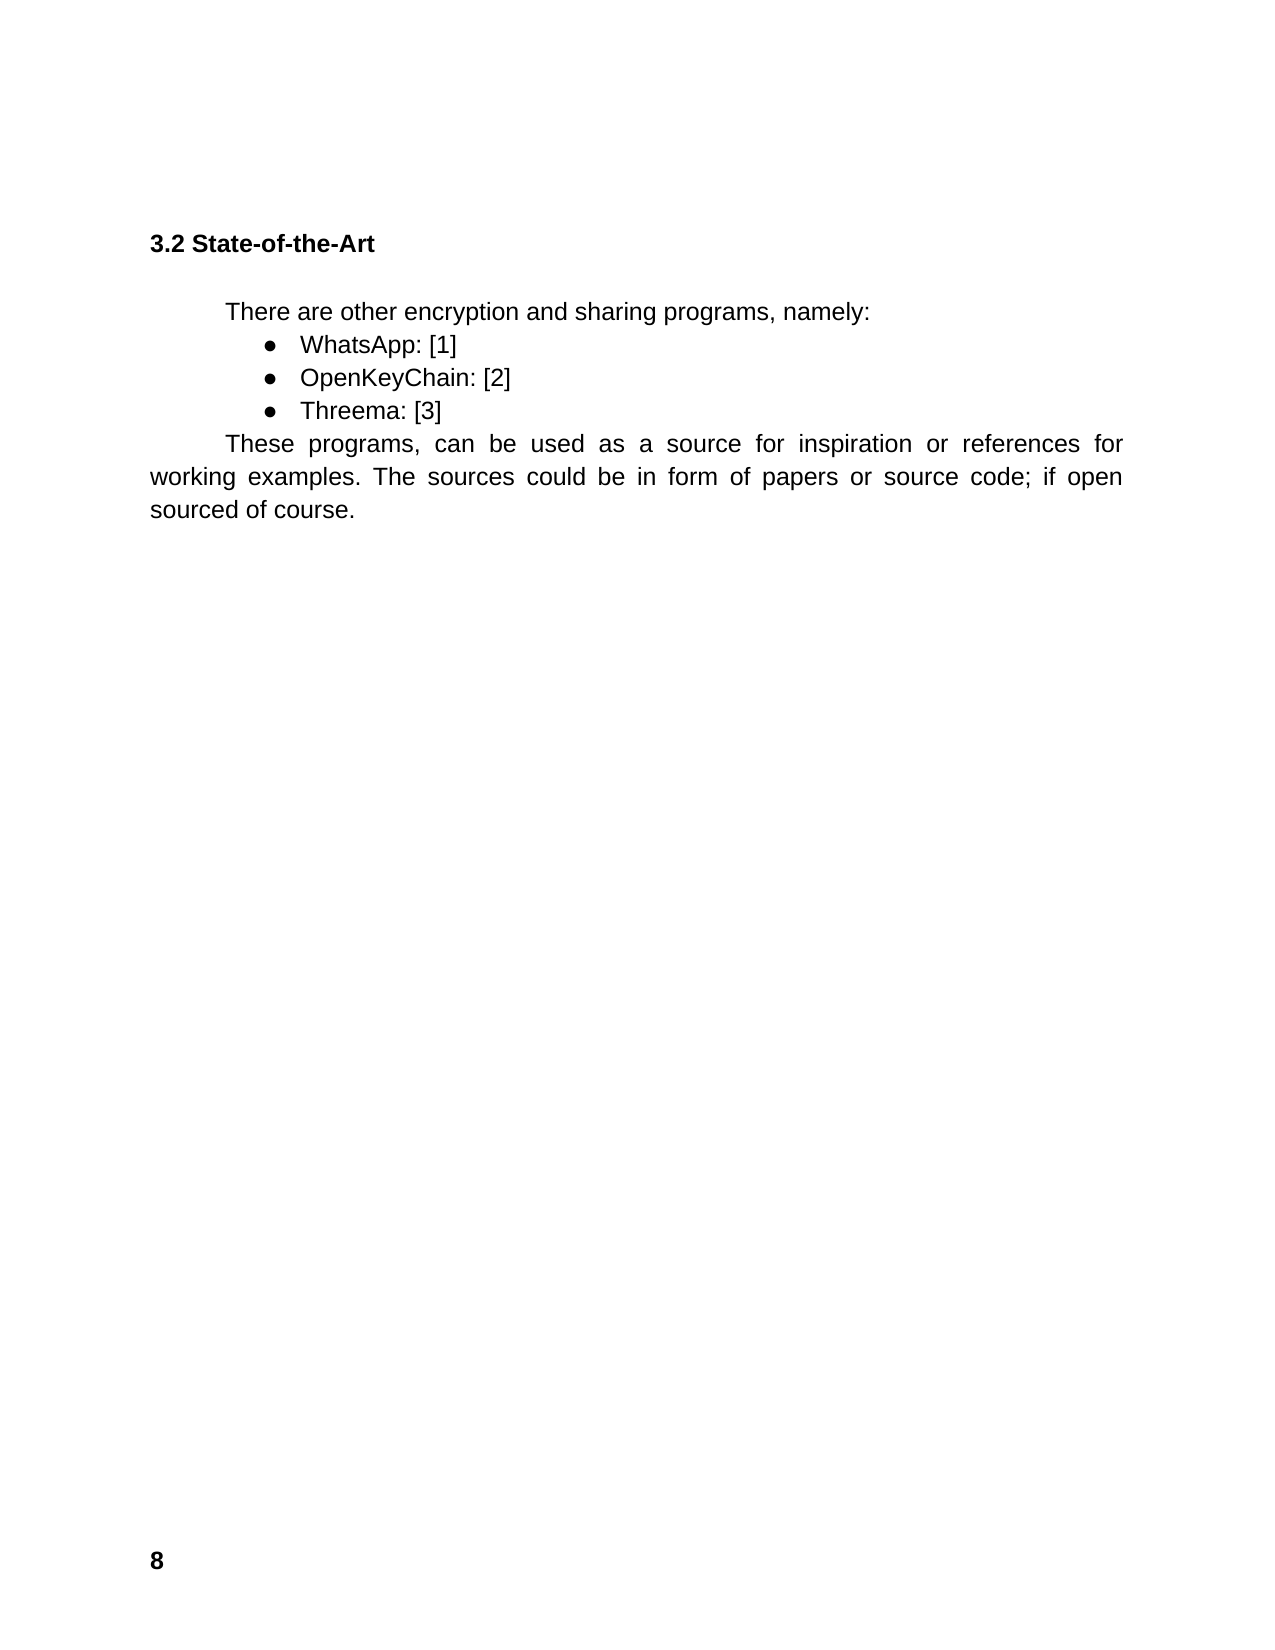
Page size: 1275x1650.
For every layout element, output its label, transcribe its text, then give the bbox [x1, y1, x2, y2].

text These programs, can be used as a source for inspiration or references for working examples. The sources could be in form of papers or source code; if open sourced of course. [150, 429, 1125, 523]
subtitle 3.2 State-of-the-Art [150, 228, 1125, 257]
list Threema: [3] [262, 396, 1125, 424]
list WhatsApp: [1] [262, 330, 1125, 358]
list OpenKeyChain: [2] [262, 363, 1125, 391]
text There are other encryption and sharing programs, namely: [150, 297, 1125, 325]
